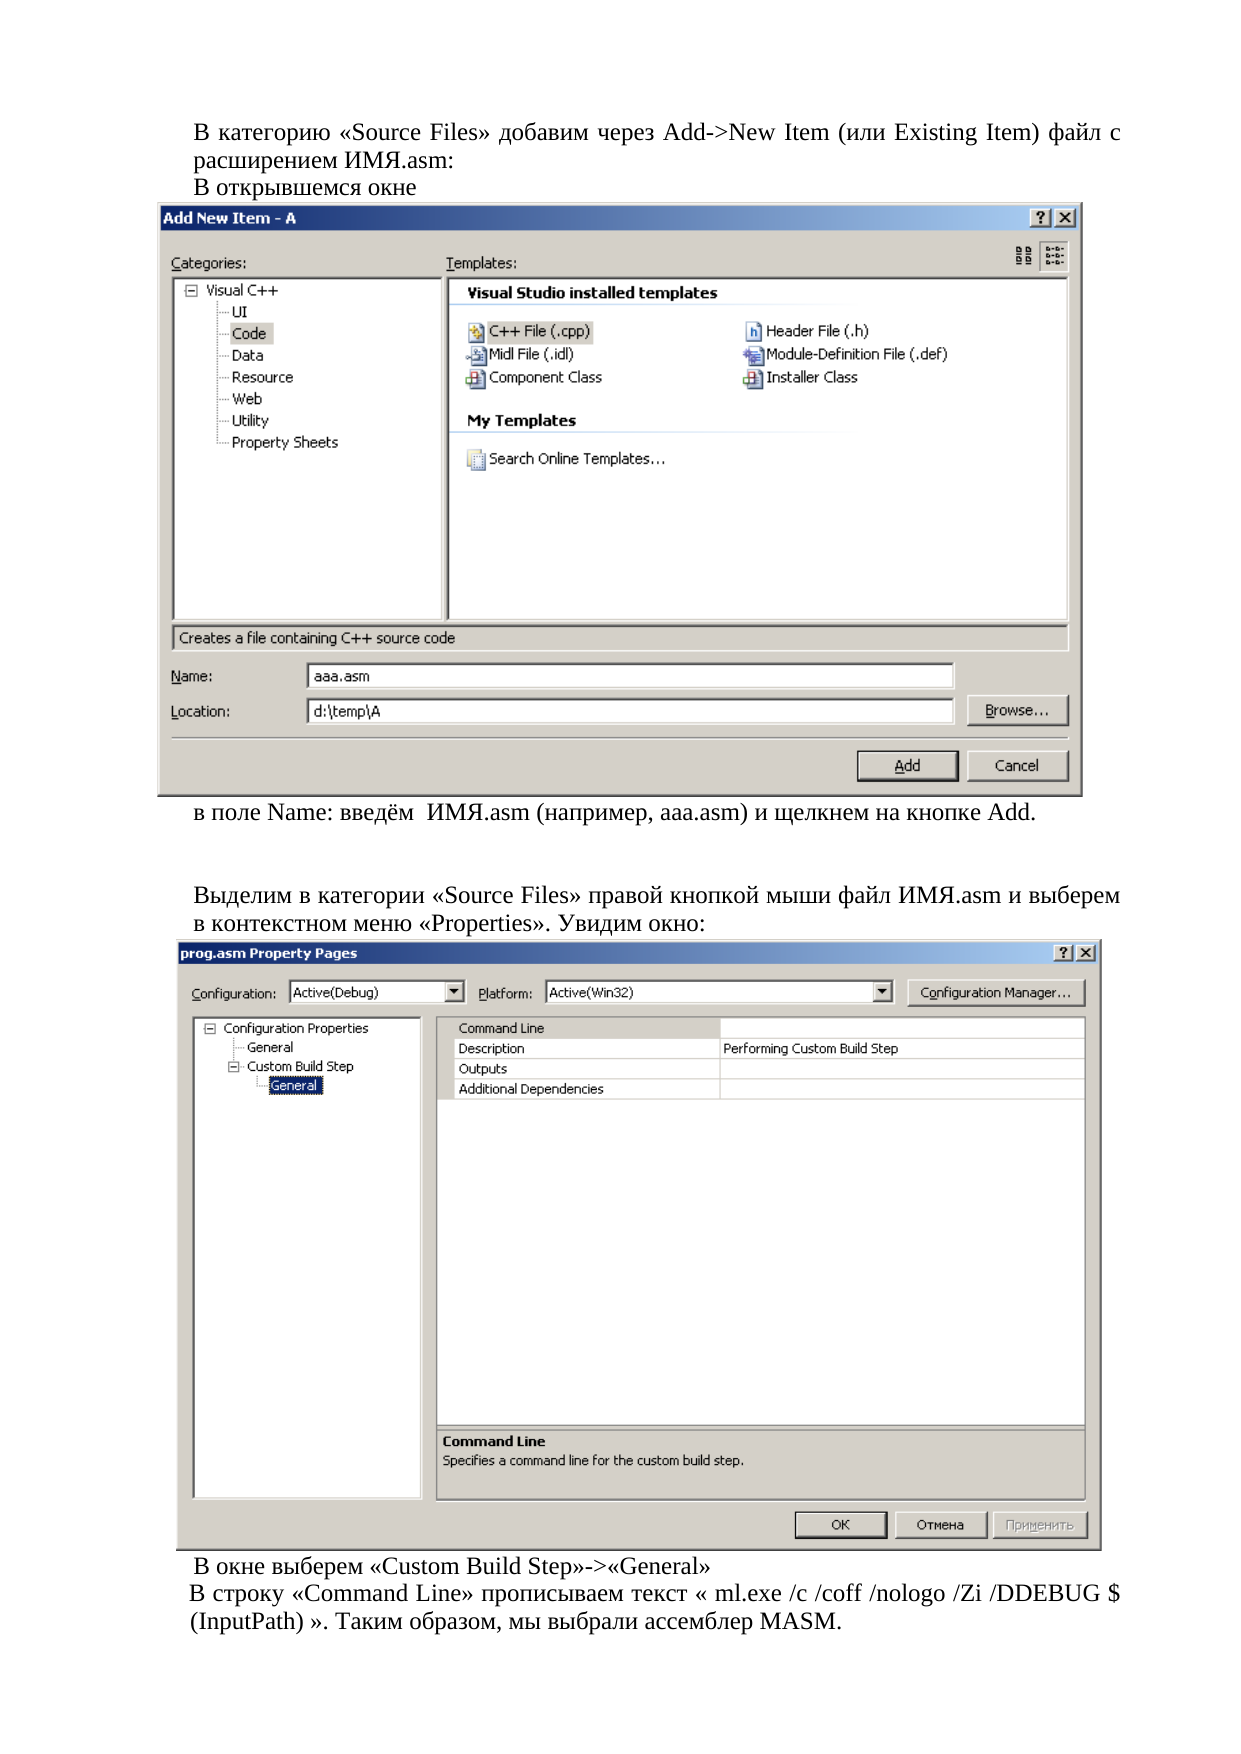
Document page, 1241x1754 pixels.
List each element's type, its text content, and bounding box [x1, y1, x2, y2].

text В строку «Command Line» прописываем текст « ml.exe /c /coff /nologo /Zi /DDEBUG $(InputPath) ». Таким образом, мы выбрали ассемблер MASM. [188, 1579, 1122, 1635]
text В открывшемся окне [193, 173, 1122, 201]
picture [176, 939, 1102, 1551]
picture [157, 202, 1083, 797]
text Выделим в категории «Source Files» правой кнопкой мыши файл ИМЯ.asm и выберем в контекстном меню «Properties». Увидим окно: [193, 882, 1122, 937]
text в поле Name: введём ИМЯ.asm (например, aaa.asm) и щелкнем на кнопке Add. [193, 201, 1122, 826]
text В категорию «Source Files» добавим через Add->New Item (или Existing Item) файл с расширением ИМЯ.asm: [193, 118, 1122, 173]
text В окне выберем «Custom Build Step»->«General» [193, 937, 1122, 1579]
